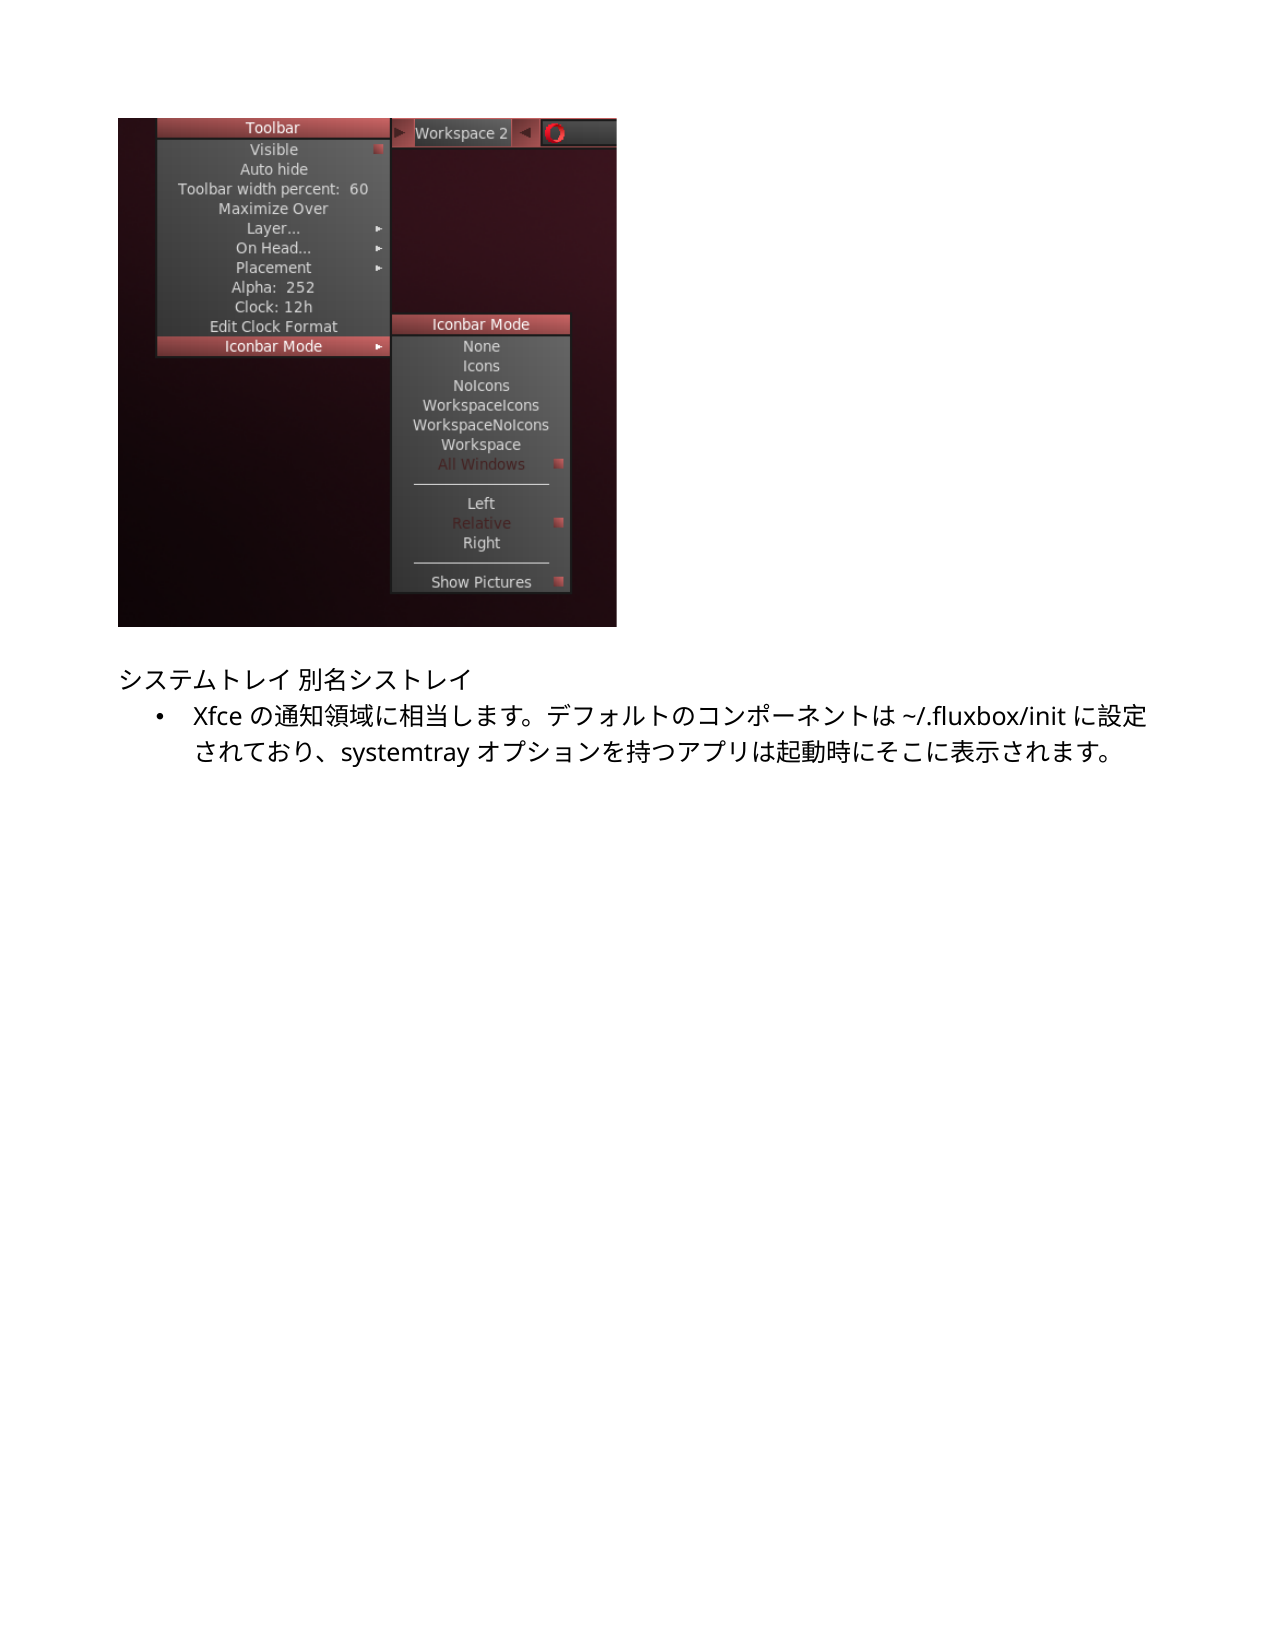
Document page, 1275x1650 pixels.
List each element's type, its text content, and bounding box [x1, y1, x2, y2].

picture [118, 118, 617, 627]
text システムトレイ 別名シストレイ [118, 660, 1157, 697]
list Xfce の通知領域に相当します。デフォルトのコンポーネントは ~/.fluxbox/init に設定されており、systemtray オプションを持つアプリは起動時にそこに表示されます。 [156, 697, 1157, 769]
